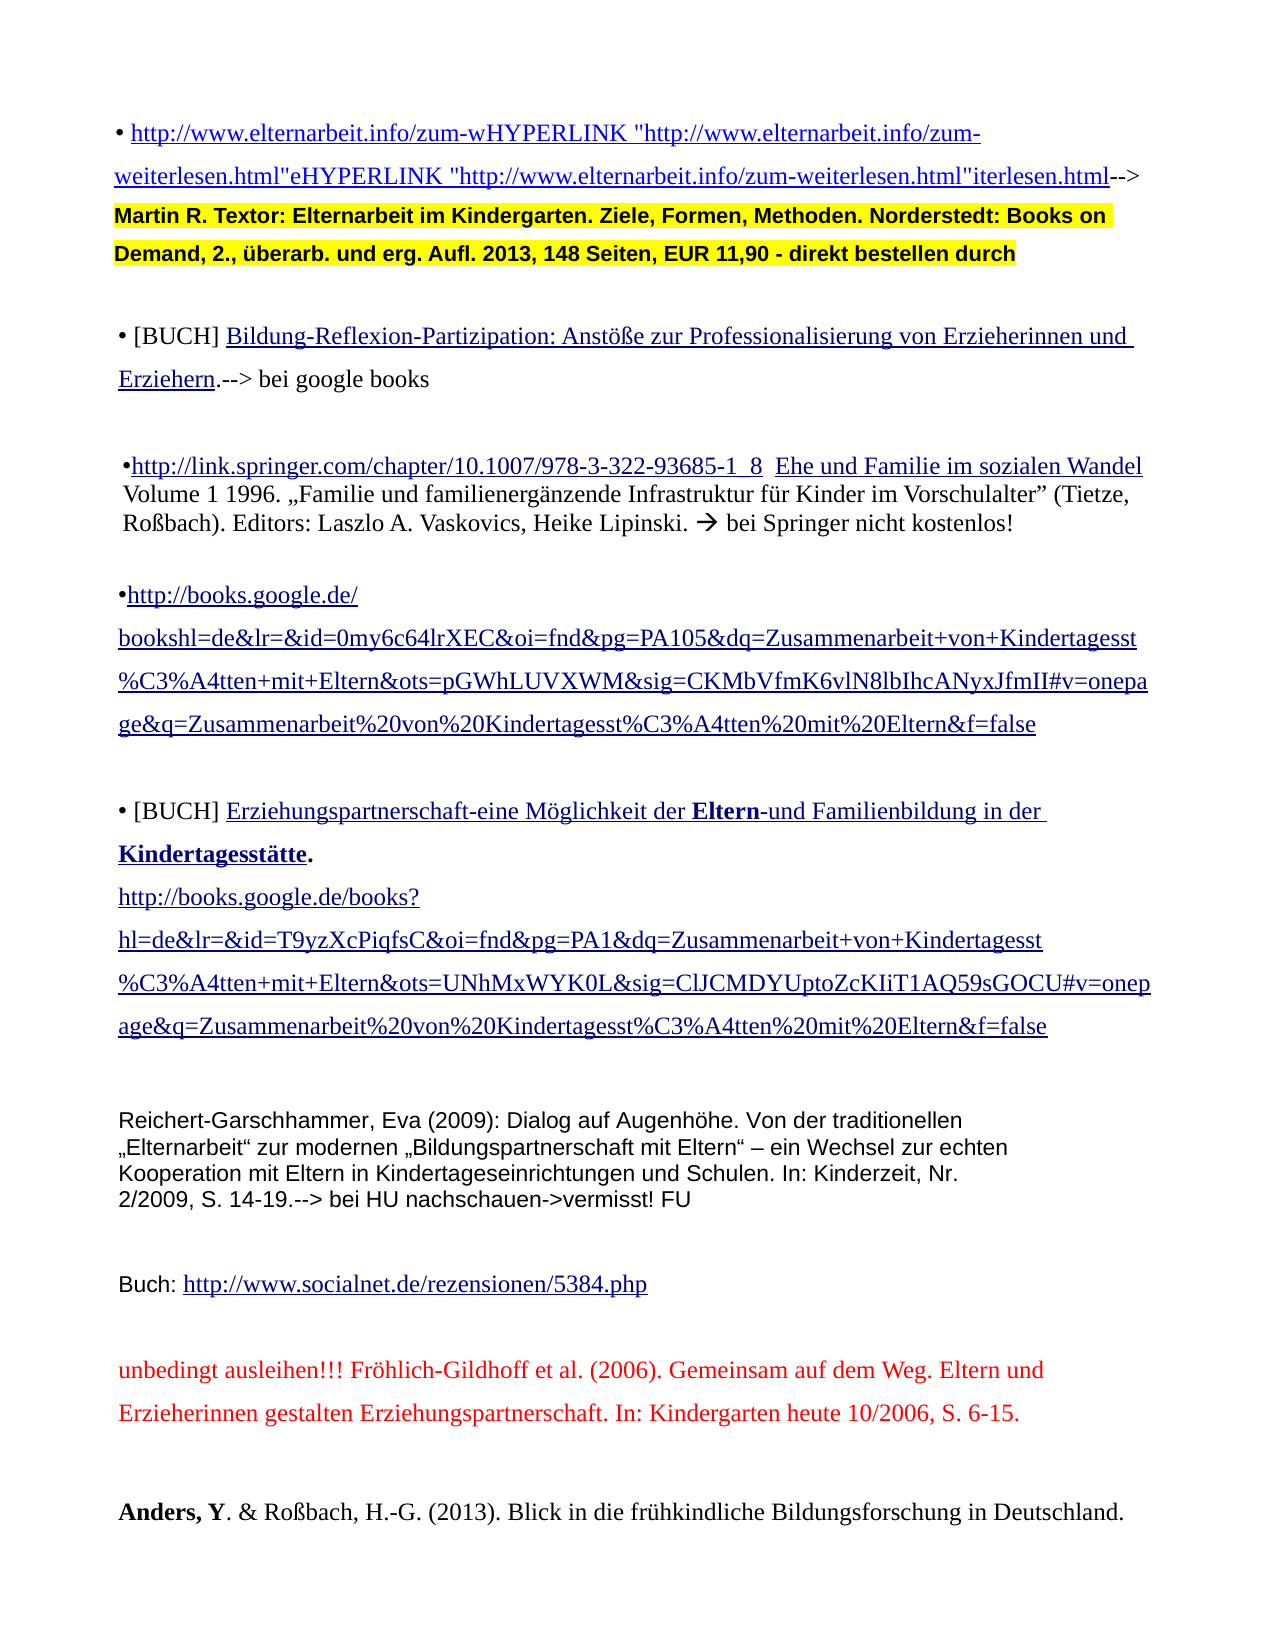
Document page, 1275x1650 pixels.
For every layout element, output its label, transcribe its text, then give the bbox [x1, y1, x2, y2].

text Buch: http://www.socialnet.de/rezensionen/5384.php [118, 1269, 1157, 1298]
text Anders, Y. & Roßbach, H.-G. (2013). Blick in die frühkindliche Bildungsforschung in Deutschland. [118, 1497, 1157, 1526]
list [BUCH] Bildung-Reflexion-Partizipation: Anstöße zur Professionalisierung von Erzieherinnen und Erziehern.--> bei google books [118, 321, 1157, 393]
text unbedingt ausleihen!!! Fröhlich-Gildhoff et al. (2006). Gemeinsam auf dem Weg. Eltern und Erzieherinnen gestalten Erziehungspartnerschaft. In: Kindergarten heute 10/2006, S. 6-15. [118, 1355, 1157, 1427]
list http://link.springer.com/chapter/10.1007/978-3-322-93685-1_8 Ehe und Familie im sozialen Wandel Volume 1 1996. „Familie und familienergänzende Infrastruktur für Kinder im Vorschulalter” (Tietze, Roßbach). Editors: Laszlo A. Vaskovics, Heike Lipinski.  bei Springer nicht kostenlos! [122, 451, 1157, 537]
list http://www.elternarbeit.info/zum-wHYPERLINK "http://www.elternarbeit.info/zum-weiterlesen.html"eHYPERLINK "http://www.elternarbeit.info/zum-weiterlesen.html"iterlesen.html--> Martin R. Textor: Elternarbeit im Kindergarten. Ziele, Formen, Methoden. Norderstedt: Books on Demand, 2., überarb. und erg. Aufl. 2013, 148 Seiten, EUR 11,90 - direkt bestellen durch [114, 118, 1157, 266]
text Reichert-Garschhammer, Eva (2009): Dialog auf Augenhöhe. Von der traditionellen [118, 1107, 1157, 1133]
list [BUCH] Erziehungspartnerschaft-eine Möglichkeit der Eltern-und Familienbildung in der Kindertagesstätte. [118, 796, 1157, 868]
text Kooperation mit Eltern in Kindertageseinrichtungen und Schulen. In: Kinderzeit, Nr. [118, 1160, 1157, 1186]
text 2/2009, S. 14-19.--> bei HU nachschauen->vermisst! FU [118, 1186, 1157, 1213]
text „Elternarbeit“ zur modernen „Bildungspartnerschaft mit Eltern“ – ein Wechsel zur echten [118, 1133, 1157, 1160]
list http://books.google.de/bookshl=de&lr=&id=0my6c64lrXEC&oi=fnd&pg=PA105&dq=Zusammenarbeit+von+Kindertagesst%C3%A4tten+mit+Eltern&ots=pGWhLUVXWM&sig=CKMbVfmK6vlN8lbIhcANyxJfmII#v=onepage&q=Zusammenarbeit%20von%20Kindertagesst%C3%A4tten%20mit%20Eltern&f=false [118, 580, 1157, 738]
text http://books.google.de/books?hl=de&lr=&id=T9yzXcPiqfsC&oi=fnd&pg=PA1&dq=Zusammenarbeit+von+Kindertagesst%C3%A4tten+mit+Eltern&ots=UNhMxWYK0L&sig=ClJCMDYUptoZcKIiT1AQ59sGOCU#v=onepage&q=Zusammenarbeit%20von%20Kindertagesst%C3%A4tten%20mit%20Eltern&f=false [118, 882, 1157, 1040]
